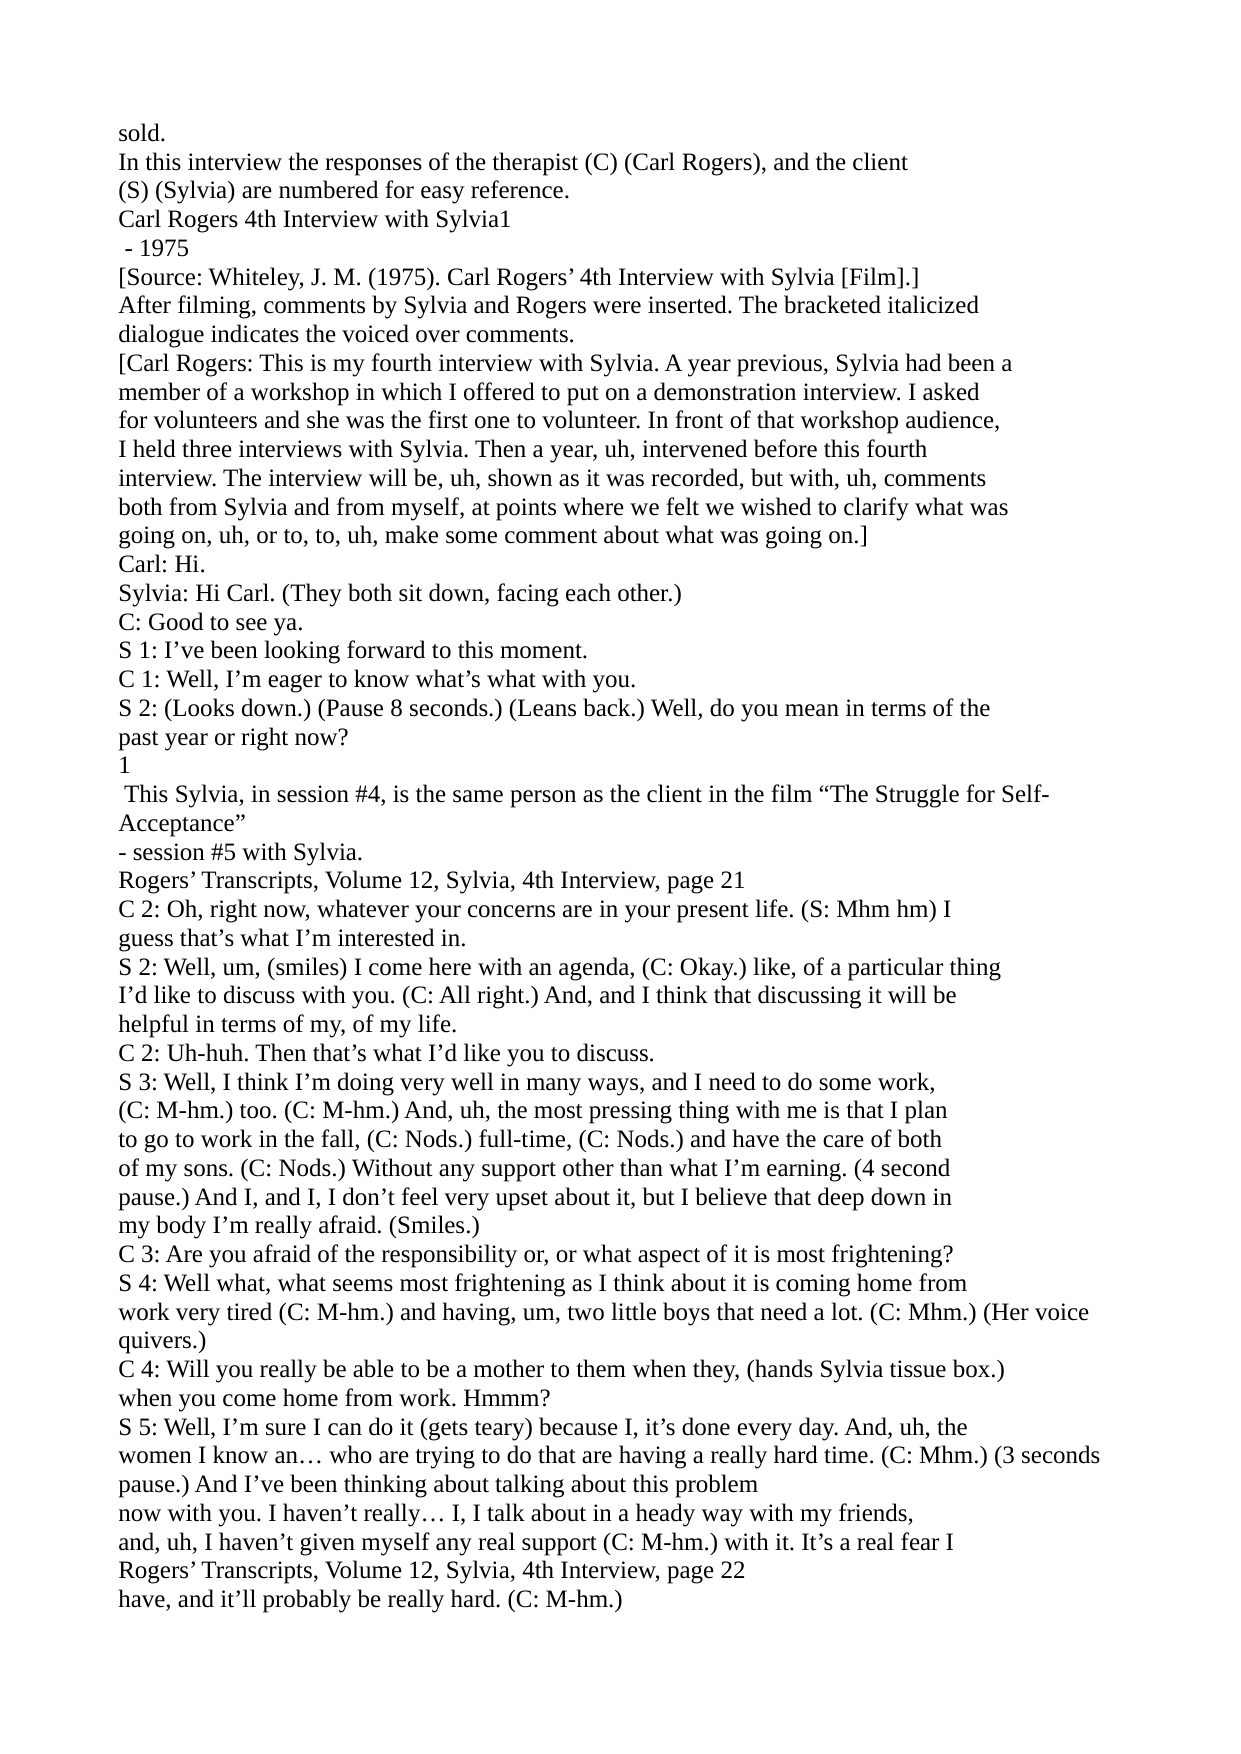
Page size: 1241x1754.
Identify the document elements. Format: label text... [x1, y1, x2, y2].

text my body I’m really afraid. (Smiles.) [118, 1211, 1122, 1239]
text dialogue indicates the voiced over comments. [118, 319, 1122, 348]
text when you come home from work. Hmmm? [118, 1383, 1122, 1412]
text This Sylvia, in session #4, is the same person as the client in the film “The Struggle for Self-Acceptance” [118, 779, 1122, 837]
text sold. [118, 118, 1122, 147]
text work very tired (C: M-hm.) and having, um, two little boys that need a lot. (C: Mhm.) (Her voice quivers.) [118, 1297, 1122, 1354]
text Rogers’ Transcripts, Volume 12, Sylvia, 4th Interview, page 22 [118, 1556, 1122, 1584]
text S 4: Well what, what seems most frightening as I think about it is coming home from [118, 1268, 1122, 1297]
text C: Good to see ya. [118, 607, 1122, 636]
text both from Sylvia and from myself, at points where we felt we wished to clarify what was [118, 492, 1122, 521]
text Sylvia: Hi Carl. (They both sit down, facing each other.) [118, 578, 1122, 607]
text guess that’s what I’m interested in. [118, 923, 1122, 952]
text 1 [118, 751, 1122, 779]
text S 1: I’ve been looking forward to this moment. [118, 636, 1122, 664]
text helpful in terms of my, of my life. [118, 1009, 1122, 1038]
text S 2: (Looks down.) (Pause 8 seconds.) (Leans back.) Well, do you mean in terms of the [118, 693, 1122, 722]
text Carl Rogers 4th Interview with Sylvia1 [118, 204, 1122, 233]
text Rogers’ Transcripts, Volume 12, Sylvia, 4th Interview, page 21 [118, 866, 1122, 894]
text C 3: Are you afraid of the responsibility or, or what aspect of it is most frightening? [118, 1239, 1122, 1268]
text C 2: Uh-huh. Then that’s what I’d like you to discuss. [118, 1038, 1122, 1067]
text (C: M-hm.) too. (C: M-hm.) And, uh, the most pressing thing with me is that I plan [118, 1096, 1122, 1124]
text pause.) And I, and I, I don’t feel very upset about it, but I believe that deep down in [118, 1182, 1122, 1211]
text interview. The interview will be, uh, shown as it was recorded, but with, uh, comments [118, 463, 1122, 492]
text women I know an… who are trying to do that are having a really hard time. (C: Mhm.) (3 seconds pause.) And I’ve been thinking about talking about this problem [118, 1441, 1122, 1498]
text Carl: Hi. [118, 549, 1122, 578]
text to go to work in the fall, (C: Nods.) full-time, (C: Nods.) and have the care of both [118, 1124, 1122, 1153]
text C 4: Will you really be able to be a mother to them when they, (hands Sylvia tissue box.) [118, 1354, 1122, 1383]
text C 2: Oh, right now, whatever your concerns are in your present life. (S: Mhm hm) I [118, 894, 1122, 923]
text I’d like to discuss with you. (C: All right.) And, and I think that discussing it will be [118, 981, 1122, 1009]
text S 3: Well, I think I’m doing very well in many ways, and I need to do some work, [118, 1067, 1122, 1096]
text of my sons. (C: Nods.) Without any support other than what I’m earning. (4 second [118, 1153, 1122, 1182]
text C 1: Well, I’m eager to know what’s what with you. [118, 664, 1122, 693]
text - 1975 [118, 233, 1122, 262]
text - session #5 with Sylvia. [118, 837, 1122, 866]
text and, uh, I haven’t given myself any real support (C: M-hm.) with it. It’s a real fear I [118, 1527, 1122, 1556]
text member of a workshop in which I offered to put on a demonstration interview. I asked [118, 377, 1122, 406]
text going on, uh, or to, to, uh, make some comment about what was going on.] [118, 521, 1122, 549]
text [Source: Whiteley, J. M. (1975). Carl Rogers’ 4th Interview with Sylvia [Film].] [118, 262, 1122, 291]
text now with you. I haven’t really… I, I talk about in a heady way with my friends, [118, 1498, 1122, 1527]
text After filming, comments by Sylvia and Rogers were inserted. The bracketed italicized [118, 291, 1122, 319]
text for volunteers and she was the first one to volunteer. In front of that workshop audience, [118, 406, 1122, 434]
text past year or right now? [118, 722, 1122, 751]
text have, and it’ll probably be really hard. (C: M-hm.) [118, 1584, 1122, 1613]
text (S) (Sylvia) are numbered for easy reference. [118, 176, 1122, 204]
text In this interview the responses of the therapist (C) (Carl Rogers), and the client [118, 147, 1122, 176]
text S 5: Well, I’m sure I can do it (gets teary) because I, it’s done every day. And, uh, the [118, 1412, 1122, 1441]
text I held three interviews with Sylvia. Then a year, uh, intervened before this fourth [118, 434, 1122, 463]
text [Carl Rogers: This is my fourth interview with Sylvia. A year previous, Sylvia had been a [118, 348, 1122, 377]
text S 2: Well, um, (smiles) I come here with an agenda, (C: Okay.) like, of a particular thing [118, 952, 1122, 981]
